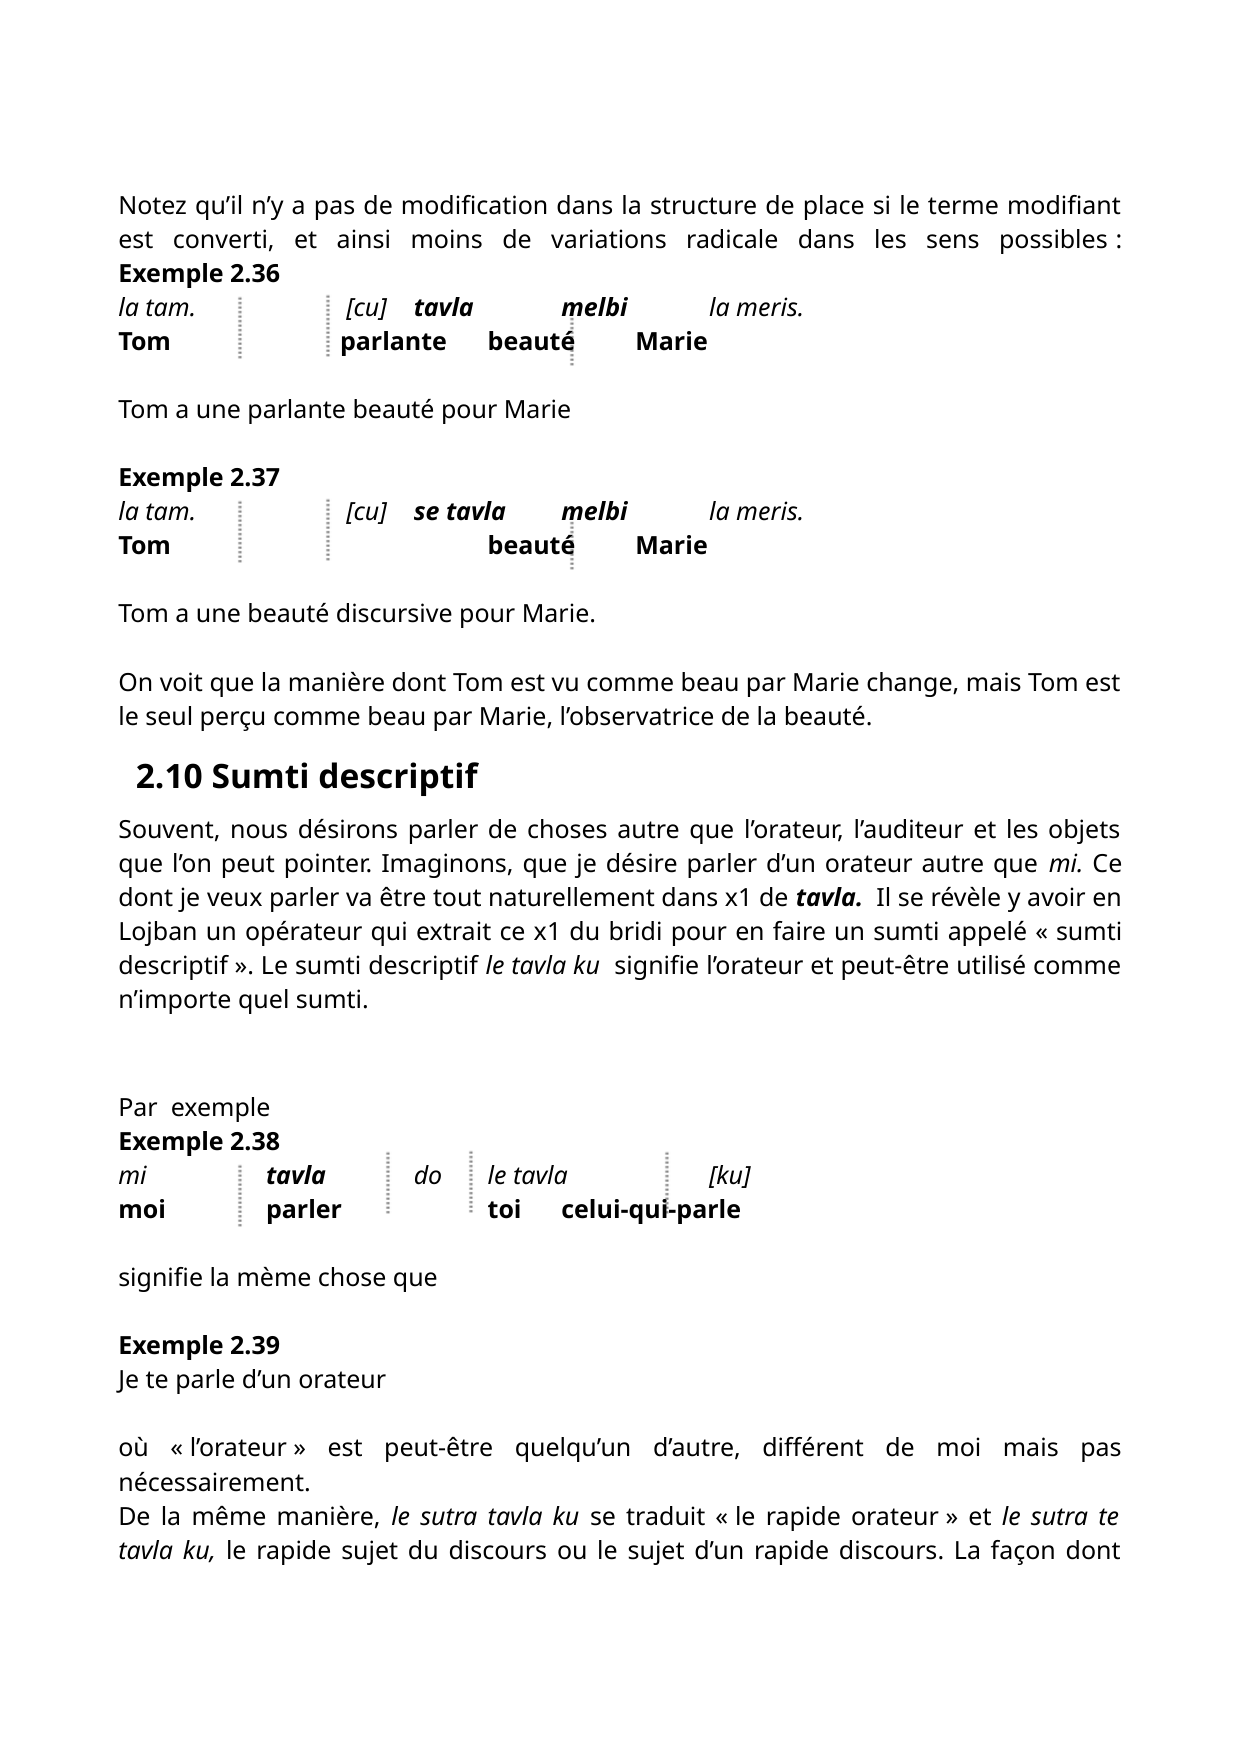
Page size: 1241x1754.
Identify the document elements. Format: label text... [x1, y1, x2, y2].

text Tom a une parlante beauté pour Marie [118, 392, 1122, 426]
text [cu] se tavla melbi la meris. [338, 494, 1122, 528]
text parler toi celui-qui-parle [249, 1192, 1122, 1226]
text le tavla [480, 1158, 659, 1192]
text [cu] tavla melbi la meris. [338, 289, 1122, 323]
picture [463, 1145, 480, 1217]
picture [564, 502, 582, 509]
text Tom beauté Marie [249, 528, 320, 562]
picture [232, 291, 249, 363]
picture [320, 493, 338, 565]
picture [564, 298, 582, 305]
picture [232, 1159, 249, 1231]
text Je te parle d’un orateur [118, 1362, 1122, 1396]
text Exemple 2.39 [118, 1328, 1122, 1362]
text Tom beauté Marie [338, 528, 564, 562]
picture [564, 305, 582, 370]
text Tom beauté Marie [118, 528, 232, 562]
text la tam. [118, 494, 320, 528]
text la tam. [118, 289, 320, 323]
text De la même manière, le sutra tavla ku se traduit « le rapide orateur » et le sutra te tavla ku, le rapide sujet du discours ou le sujet d’un rapide discours. La façon dont [118, 1498, 1122, 1566]
text Exemple 2.37 [118, 460, 1122, 494]
text Tom parlante beauté Marie [582, 323, 1122, 358]
text Tom parlante beauté Marie [118, 323, 232, 358]
text Tom parlante beauté Marie [338, 323, 564, 358]
picture [320, 289, 338, 361]
text Souvent, nous désirons parler de choses autre que l’orateur, l’auditeur et les objets que l’on peut pointer. Imaginons, que je désire parler d’un orateur autre que mi. Ce dont je veux parler va être tout naturellement dans x1 de tavla. Il se révèle y avoir en Lojban un opérateur qui extrait ce x1 du bridi pour en faire un sumti appelé « sumti descriptif ». Le sumti descriptif le tavla ku signifie l’orateur et peut-être utilisé comme n’importe quel sumti. [118, 811, 1122, 1016]
text do [398, 1158, 463, 1192]
text Tom parlante beauté Marie [249, 323, 320, 358]
text signifie la mème chose que [118, 1260, 1122, 1294]
text Exemple 2.38 [118, 1123, 1122, 1158]
text où « l’orateur » est peut-être quelqu’un d’autre, différent de moi mais pas nécessairement. [118, 1430, 1122, 1498]
text [ku] [677, 1158, 1122, 1192]
picture [659, 1146, 677, 1218]
text On voit que la manière dont Tom est vu comme beau par Marie change, mais Tom est le seul perçu comme beau par Marie, l’observatrice de la beauté. [118, 664, 1122, 732]
text mi tavla [118, 1158, 380, 1192]
picture [380, 1146, 398, 1218]
subtitle 2.10 Sumti descriptif [118, 753, 1122, 799]
text Notez qu’il n’y a pas de modification dans la structure de place si le terme modifiant est converti, et ainsi moins de variations radicale dans les sens possibles : Exemple 2.36 [118, 187, 1122, 289]
text Par exemple [118, 1089, 1122, 1123]
picture [564, 509, 582, 574]
text Tom a une beauté discursive pour Marie. [118, 596, 1122, 630]
text Tom beauté Marie [582, 528, 1122, 562]
text moi [118, 1192, 232, 1226]
picture [232, 496, 249, 567]
